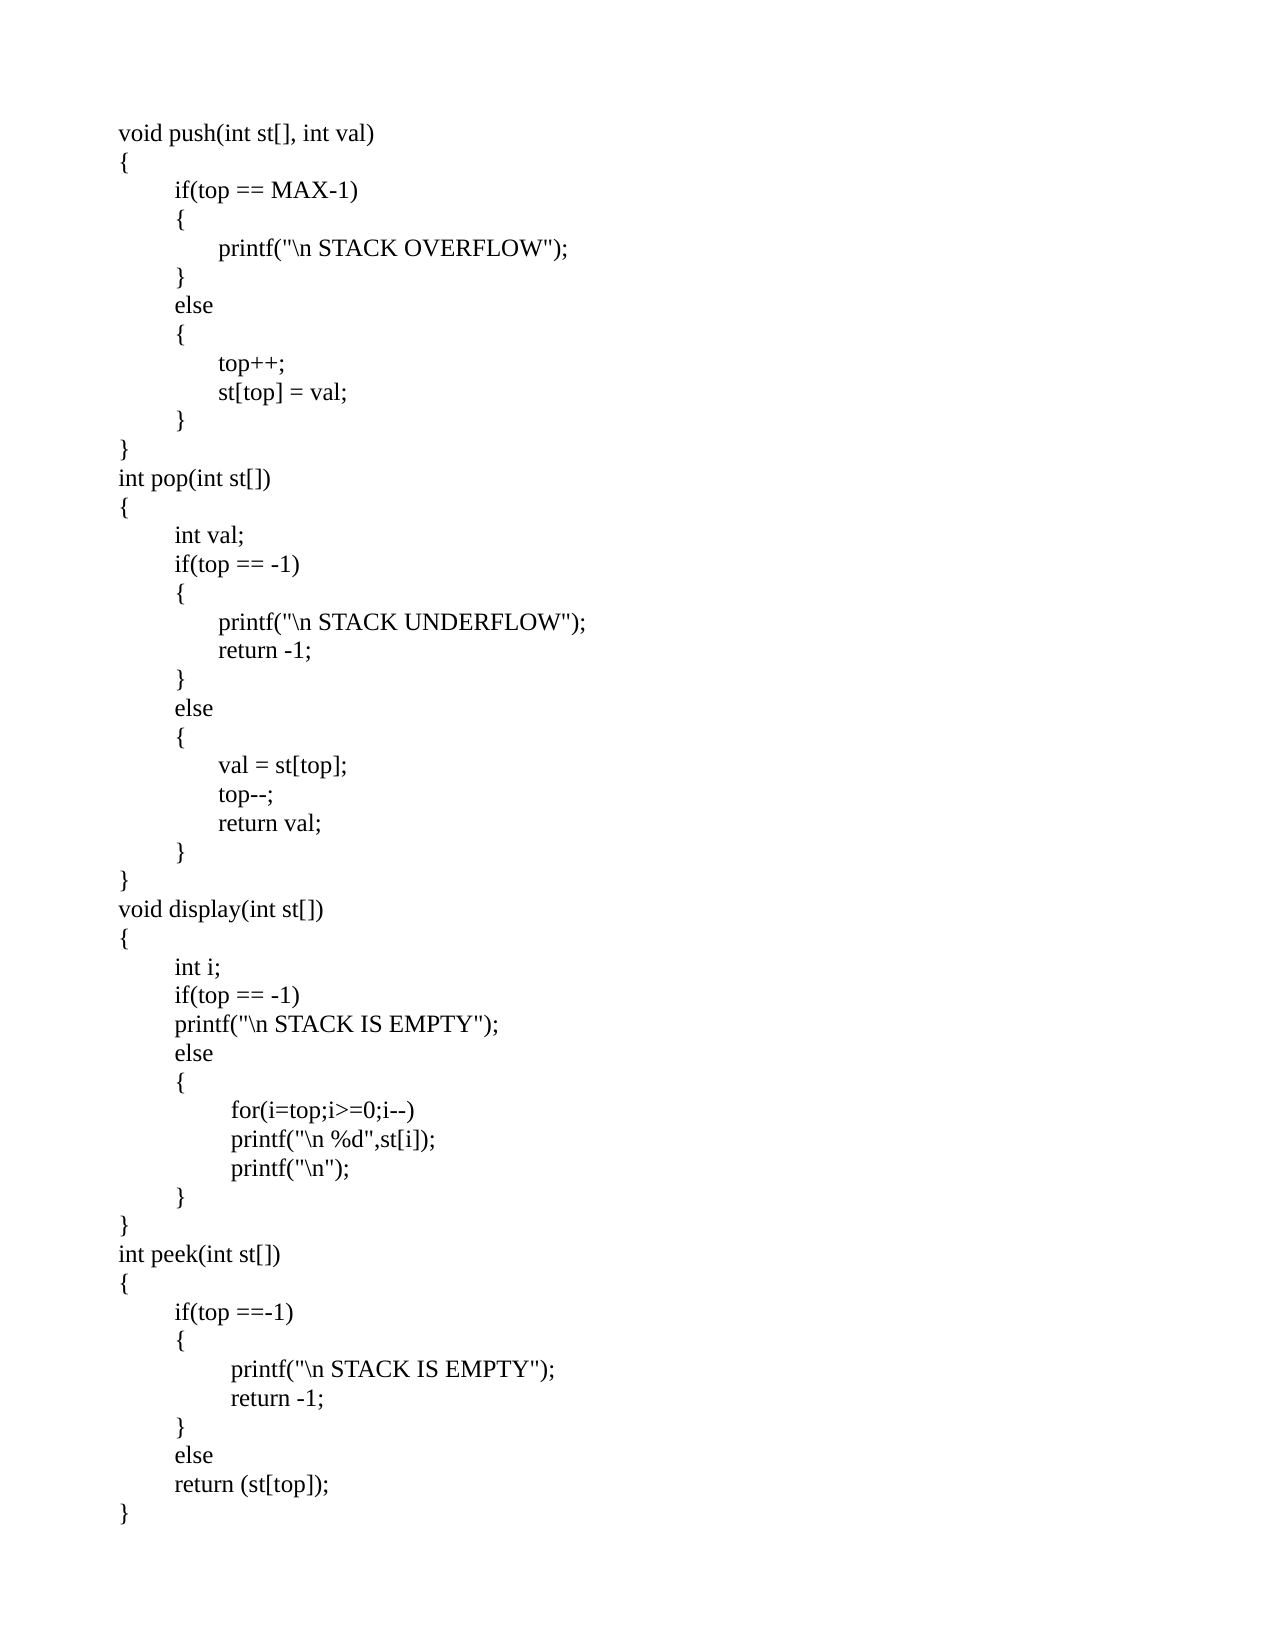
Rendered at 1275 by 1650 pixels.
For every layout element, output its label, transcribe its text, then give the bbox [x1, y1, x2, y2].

text return val; [118, 808, 1157, 837]
text printf("\n STACK IS EMPTY"); [118, 1009, 1157, 1038]
text int peek(int st[]) [118, 1239, 1157, 1268]
text { [118, 147, 1157, 176]
text void display(int st[]) [118, 894, 1157, 923]
text else [118, 693, 1157, 722]
text } [118, 1498, 1157, 1527]
text else [118, 1441, 1157, 1469]
text else [118, 291, 1157, 319]
text } [118, 1182, 1157, 1211]
text printf("\n STACK IS EMPTY"); [118, 1354, 1157, 1383]
text } [118, 866, 1157, 894]
text { [118, 1326, 1157, 1354]
text { [118, 1067, 1157, 1096]
text { [118, 204, 1157, 233]
text printf("\n STACK OVERFLOW"); [118, 233, 1157, 262]
text printf("\n"); [118, 1153, 1157, 1182]
text val = st[top]; [118, 751, 1157, 779]
text if(top ==-1) [118, 1297, 1157, 1326]
text } [118, 406, 1157, 434]
text printf("\n %d",st[i]); [118, 1124, 1157, 1153]
text } [118, 262, 1157, 291]
text if(top == -1) [118, 981, 1157, 1009]
text { [118, 319, 1157, 348]
text top++; [118, 348, 1157, 377]
text top--; [118, 779, 1157, 808]
text } [118, 1412, 1157, 1441]
text { [118, 1268, 1157, 1297]
text int val; [118, 521, 1157, 549]
text int i; [118, 952, 1157, 981]
text } [118, 1211, 1157, 1239]
text int pop(int st[]) [118, 463, 1157, 492]
text } [118, 837, 1157, 866]
text } [118, 664, 1157, 693]
text if(top == MAX-1) [118, 176, 1157, 204]
text { [118, 578, 1157, 607]
text else [118, 1038, 1157, 1067]
text for(i=top;i>=0;i--) [118, 1096, 1157, 1124]
text return (st[top]); [118, 1469, 1157, 1498]
text void push(int st[], int val) [118, 118, 1157, 147]
text } [118, 434, 1157, 463]
text { [118, 722, 1157, 751]
text printf("\n STACK UNDERFLOW"); [118, 607, 1157, 636]
text return -1; [118, 1383, 1157, 1412]
text { [118, 492, 1157, 521]
text { [118, 923, 1157, 952]
text if(top == -1) [118, 549, 1157, 578]
text return -1; [118, 636, 1157, 664]
text st[top] = val; [118, 377, 1157, 406]
